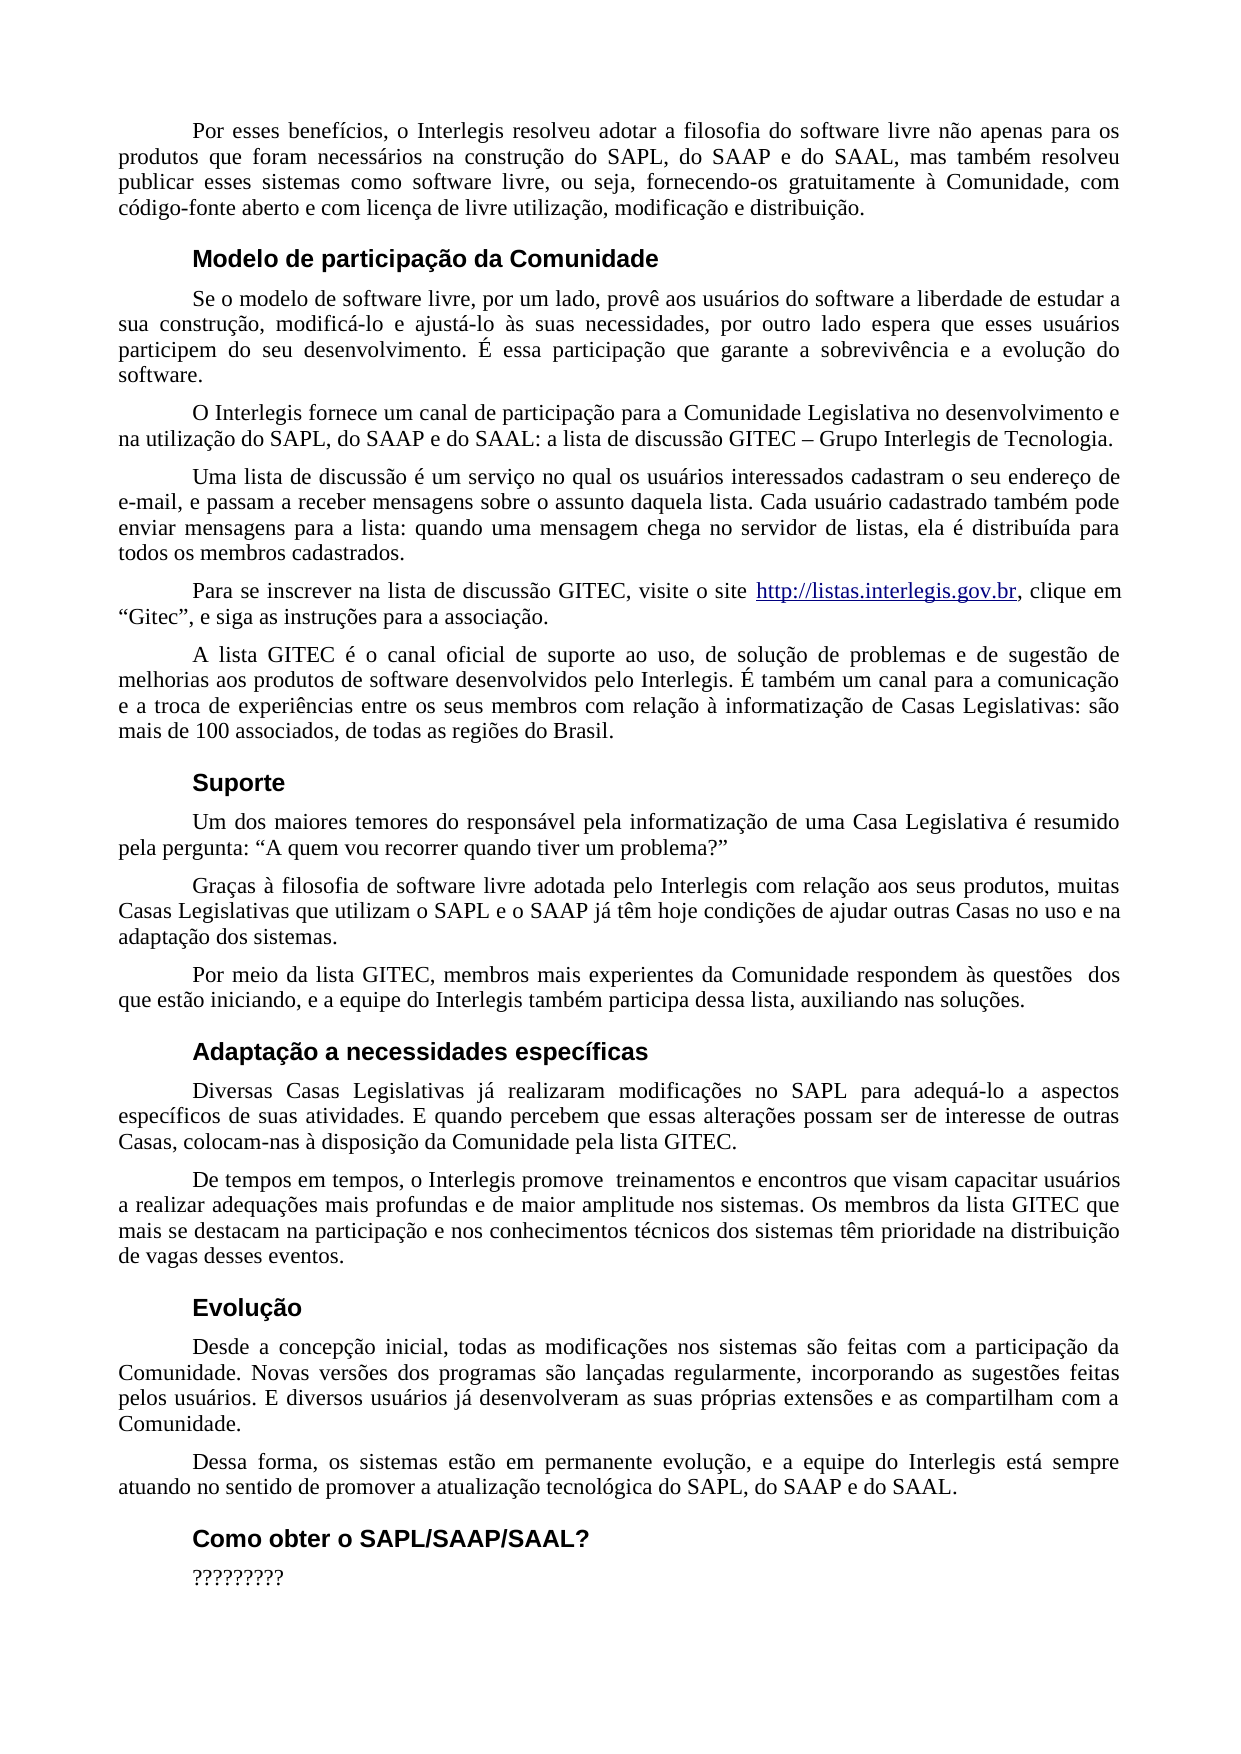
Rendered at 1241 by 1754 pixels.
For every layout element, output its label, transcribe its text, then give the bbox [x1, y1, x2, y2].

subtitle Modelo de participação da Comunidade [118, 245, 1122, 273]
text Um dos maiores temores do responsável pela informatização de uma Casa Legislativa é resumido pela pergunta: “A quem vou recorrer quando tiver um problema?” [118, 809, 1122, 860]
text Por esses benefícios, o Interlegis resolveu adotar a filosofia do software livre não apenas para os produtos que foram necessários na construção do SAPL, do SAAP e do SAAL, mas também resolveu publicar esses sistemas como software livre, ou seja, fornecendo-os gratuitamente à Comunidade, com código-fonte aberto e com licença de livre utilização, modificação e distribuição. [118, 118, 1122, 220]
text O Interlegis fornece um canal de participação para a Comunidade Legislativa no desenvolvimento e na utilização do SAPL, do SAAP e do SAAL: a lista de discussão GITEC – Grupo Interlegis de Tecnologia. [118, 400, 1122, 451]
subtitle Suporte [118, 769, 1122, 796]
text Uma lista de discussão é um serviço no qual os usuários interessados cadastram o seu endereço de e-mail, e passam a receber mensagens sobre o assunto daquela lista. Cada usuário cadastrado também pode enviar mensagens para a lista: quando uma mensagem chega no servidor de listas, ela é distribuída para todos os membros cadastrados. [118, 463, 1122, 566]
text Dessa forma, os sistemas estão em permanente evolução, e a equipe do Interlegis está sempre atuando no sentido de promover a atualização tecnológica do SAPL, do SAAP e do SAAL. [118, 1449, 1122, 1500]
subtitle Adaptação a necessidades específicas [118, 1038, 1122, 1065]
text Para se inscrever na lista de discussão GITEC, visite o site http://listas.interlegis.gov.br, clique em “Gitec”, e siga as instruções para a associação. [118, 578, 1122, 629]
text Se o modelo de software livre, por um lado, provê aos usuários do software a liberdade de estudar a sua construção, modificá-lo e ajustá-lo às suas necessidades, por outro lado espera que esses usuários participem do seu desenvolvimento. É essa participação que garante a sobrevivência e a evolução do software. [118, 285, 1122, 387]
text Graças à filosofia de software livre adotada pelo Interlegis com relação aos seus produtos, muitas Casas Legislativas que utilizam o SAPL e o SAAP já têm hoje condições de ajudar outras Casas no uso e na adaptação dos sistemas. [118, 872, 1122, 949]
text A lista GITEC é o canal oficial de suporte ao uso, de solução de problemas e de sugestão de melhorias aos produtos de software desenvolvidos pelo Interlegis. É também um canal para a comunicação e a troca de experiências entre os seus membros com relação à informatização de Casas Legislativas: são mais de 100 associados, de todas as regiões do Brasil. [118, 642, 1122, 744]
text De tempos em tempos, o Interlegis promove treinamentos e encontros que visam capacitar usuários a realizar adequações mais profundas e de maior amplitude nos sistemas. Os membros da lista GITEC que mais se destacam na participação e nos conhecimentos técnicos dos sistemas têm prioridade na distribuição de vagas desses eventos. [118, 1167, 1122, 1269]
text Desde a concepção inicial, todas as modificações nos sistemas são feitas com a participação da Comunidade. Novas versões dos programas são lançadas regularmente, incorporando as sugestões feitas pelos usuários. E diversos usuários já desenvolveram as suas próprias extensões e as compartilham com a Comunidade. [118, 1334, 1122, 1436]
text Por meio da lista GITEC, membros mais experientes da Comunidade respondem às questões dos que estão iniciando, e a equipe do Interlegis também participa dessa lista, auxiliando nas soluções. [118, 962, 1122, 1013]
text Diversas Casas Legislativas já realizaram modificações no SAPL para adequá-lo a aspectos específicos de suas atividades. E quando percebem que essas alterações possam ser de interesse de outras Casas, colocam-nas à disposição da Comunidade pela lista GITEC. [118, 1078, 1122, 1154]
subtitle Como obter o SAPL/SAAP/SAAL? [118, 1525, 1122, 1552]
subtitle Evolução [118, 1294, 1122, 1322]
text ????????? [118, 1565, 1122, 1591]
